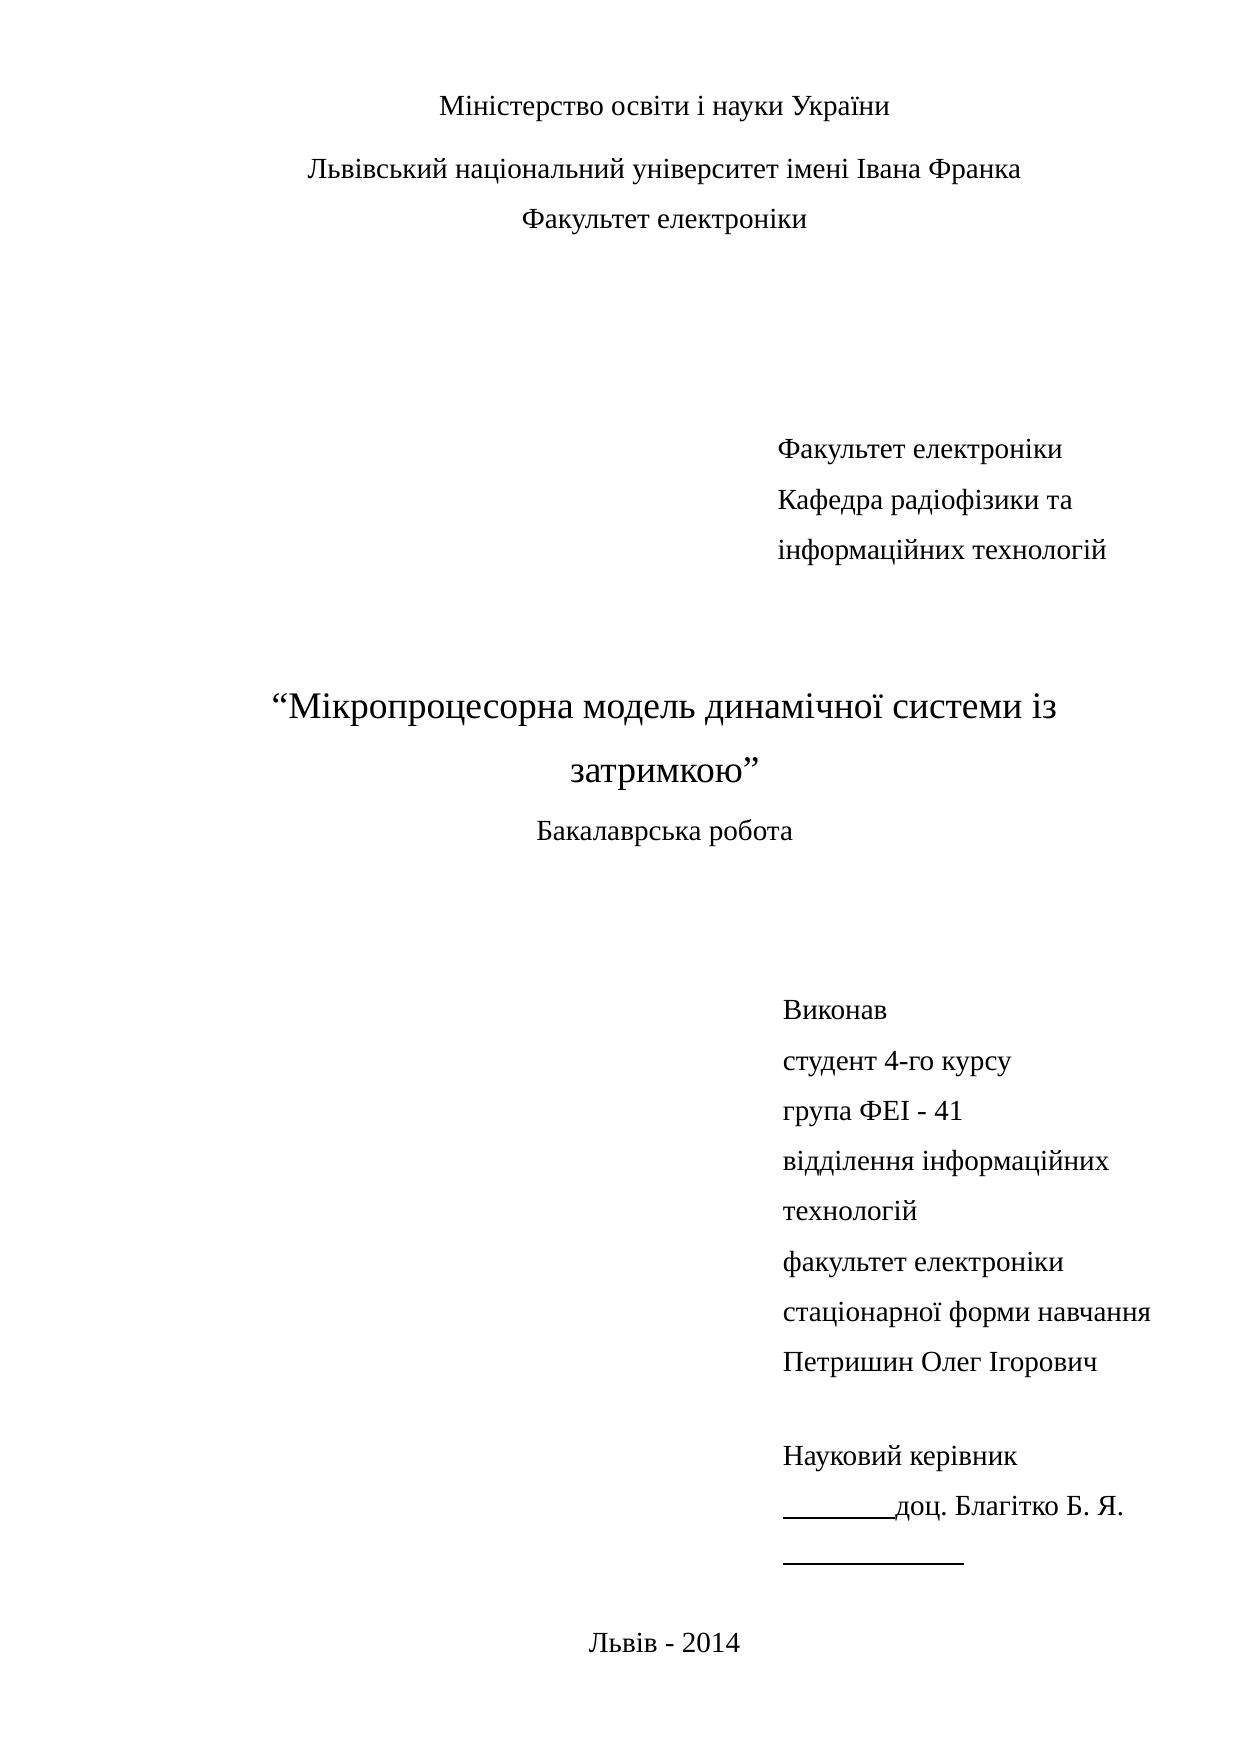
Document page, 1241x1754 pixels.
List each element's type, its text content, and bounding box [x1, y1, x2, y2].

text відділення інформаційних [177, 1143, 1152, 1177]
text Факультет електроніки [177, 202, 1152, 235]
text Кафедра радіофізики та інформаційних технологій [777, 482, 1152, 566]
text “Мікропроцесорна модель динамічної системи із затримкою” [177, 683, 1152, 791]
text Петришин Олег Ігорович [177, 1344, 1152, 1378]
text Львівський національний університет імені Івана Франка [177, 151, 1152, 185]
text Факультет електроніки [777, 432, 1152, 465]
text Міністерство освіти і науки України [177, 88, 1152, 122]
text стаціонарної форми навчання [177, 1294, 1152, 1328]
text студент 4-го курсу [177, 1043, 1152, 1076]
text факультет електроніки [177, 1244, 1152, 1277]
text Бакалаврська робота [177, 813, 1152, 846]
text Науковий керівник [177, 1438, 1152, 1471]
text технологій [177, 1193, 1152, 1227]
text Львів - 2014 [177, 1625, 1152, 1658]
text Виконав [177, 992, 1152, 1026]
text доц. Благітко Б. Я. [177, 1488, 1152, 1522]
text група ФЕІ - 41 [177, 1093, 1152, 1126]
